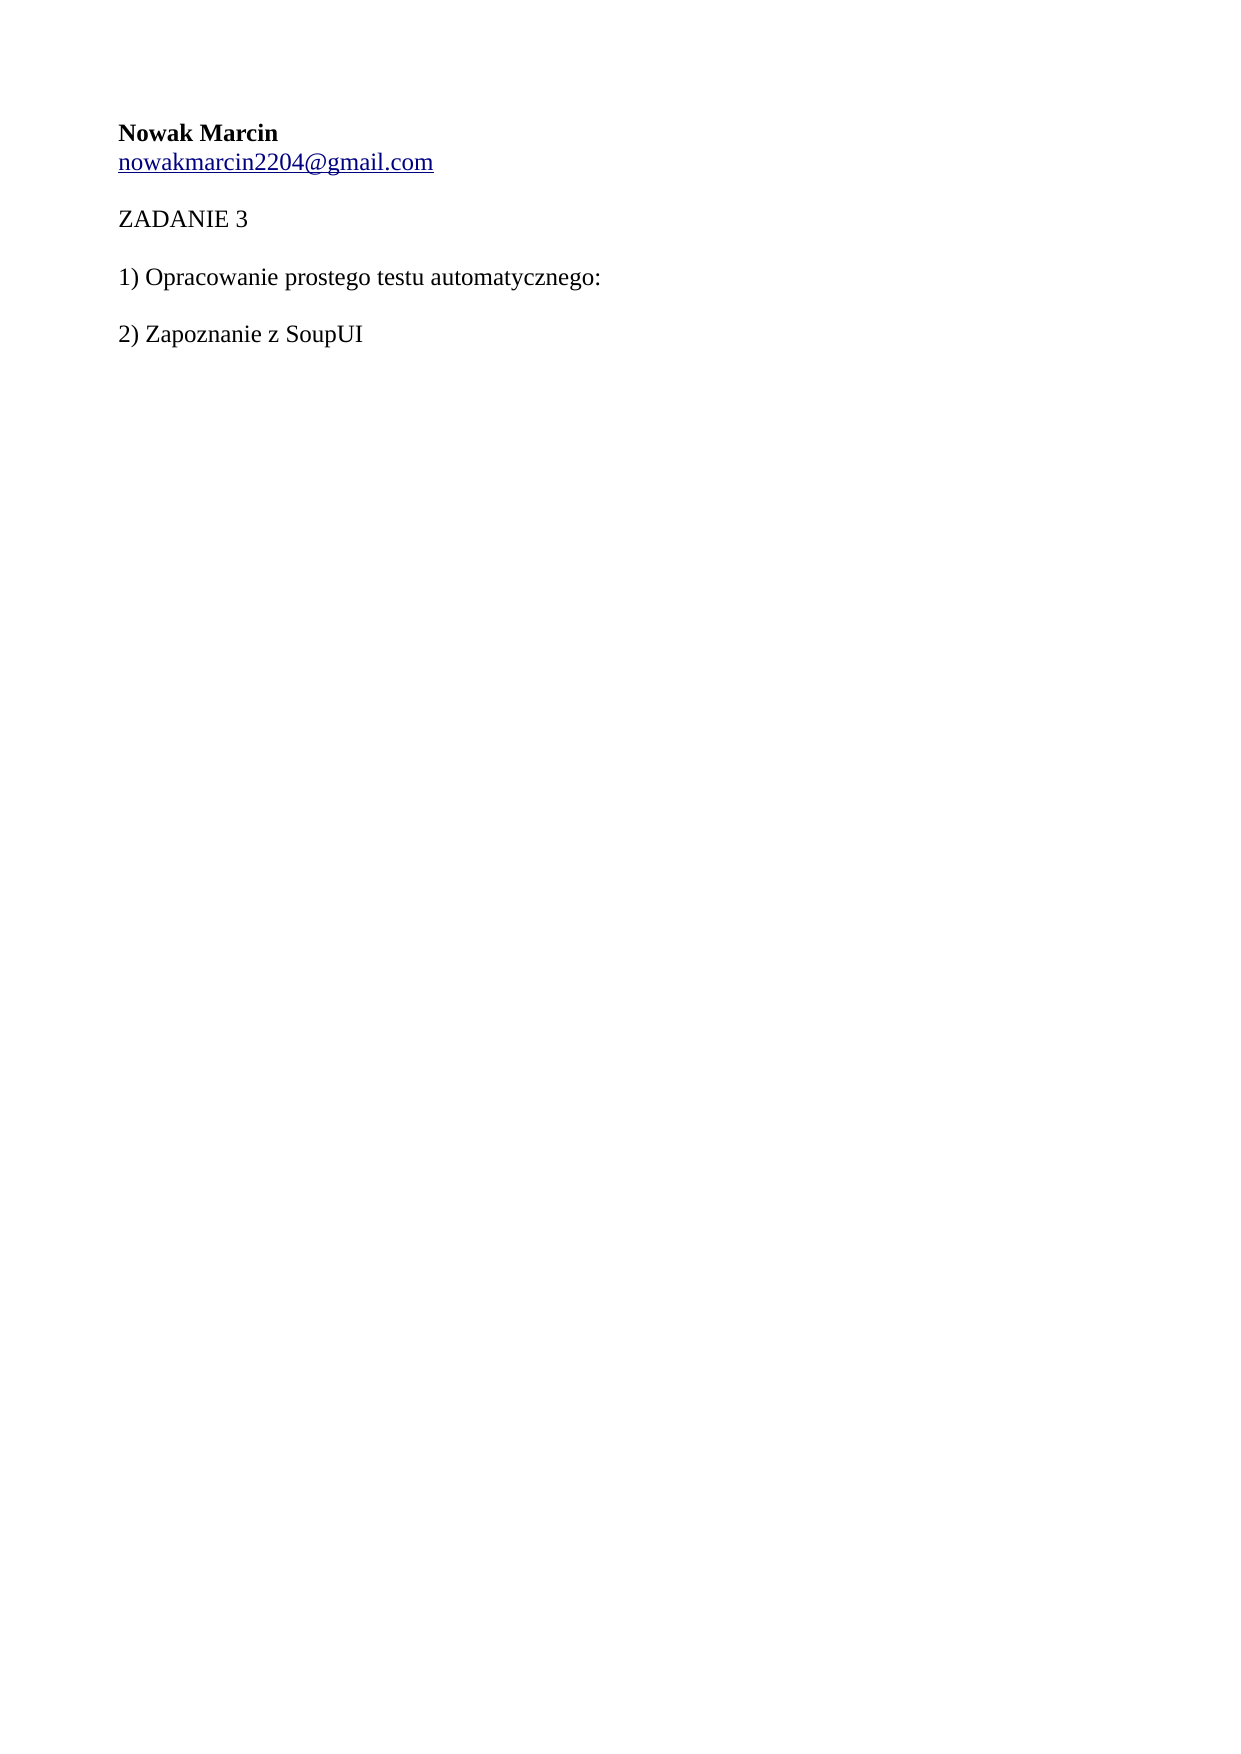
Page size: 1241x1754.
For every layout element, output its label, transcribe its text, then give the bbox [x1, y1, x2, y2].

text ZADANIE 3 [118, 204, 1122, 233]
text Nowak Marcin [118, 118, 1122, 147]
text nowakmarcin2204@gmail.com [118, 147, 1122, 176]
text 2) Zapoznanie z SoupUI [118, 319, 1122, 348]
text 1) Opracowanie prostego testu automatycznego: [118, 262, 1122, 291]
